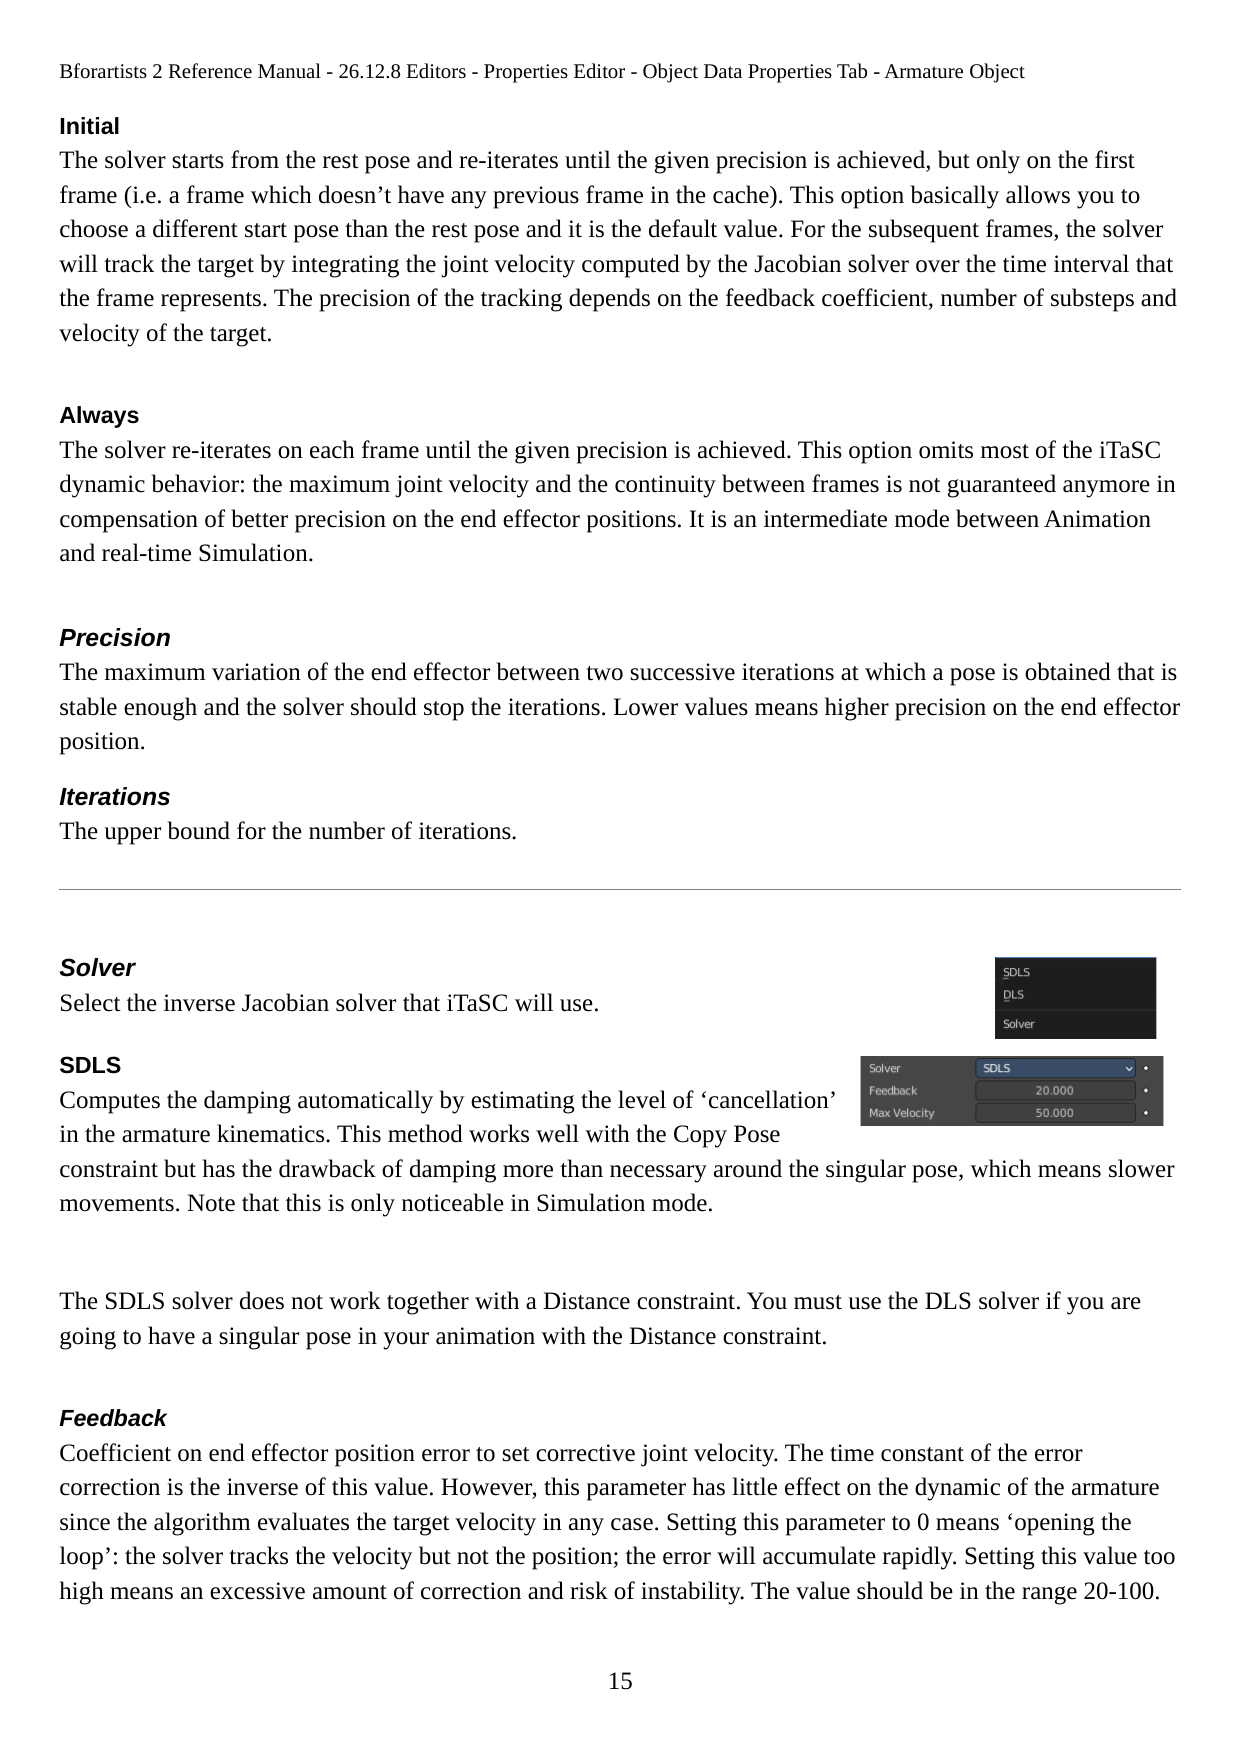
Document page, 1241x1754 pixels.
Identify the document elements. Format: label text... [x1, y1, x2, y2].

text Computes the damping automatically by estimating the level of ‘cancellation’ in the armature kinematics. This method works well with the Copy Pose constraint but has the drawback of damping more than necessary around the singular pose, which means slower movements. Note that this is only noticeable in Simulation mode. [59, 1085, 1181, 1217]
text Select the inverse Jacobian solver that iTaSC will use. [59, 988, 995, 1017]
text Coefficient on end effector position error to set corrective joint velocity. The time constant of the error correction is the inverse of this value. However, this parameter has little effect on the dynamic of the armature since the algorithm evaluates the target velocity in any case. Setting this parameter to 0 means ‘opening the loop’: the solver tracks the velocity but not the position; the error will accumulate rapidly. Setting this value too high means an excessive amount of correction and risk of instability. The value should be in the range 20-100. [59, 1438, 1181, 1604]
subtitle Always [59, 402, 1181, 429]
subtitle Feedback [59, 1405, 1181, 1432]
subtitle Initial [59, 113, 1181, 139]
text The upper bound for the number of iterations. [59, 816, 1181, 845]
picture [860, 1056, 1164, 1126]
text The solver starts from the rest pose and re-iterates until the given precision is achieved, but only on the first frame (i.e. a frame which doesn’t have any previous frame in the cache). This option basically allows you to choose a different start pose than the rest pose and it is the default value. For the subsequent frames, the solver will track the target by integrating the joint velocity computed by the Jacobian solver over the time interval that the frame represents. The precision of the tracking depends on the feedback coefficient, number of substeps and velocity of the target. [59, 146, 1181, 347]
picture [995, 957, 1157, 1039]
subtitle Solver [59, 953, 1181, 982]
subtitle Iterations [59, 782, 1181, 810]
text The SDLS solver does not work together with a Distance constraint. You must use the DLS solver if you are going to have a singular pose in your animation with the Distance constraint. [59, 1286, 1181, 1349]
subtitle SDLS [59, 1052, 1181, 1078]
subtitle Precision [59, 623, 1181, 651]
text The solver re-iterates on each frame until the given precision is achieved. This option omits most of the iTaSC dynamic behavior: the maximum joint velocity and the continuity between frames is not guaranteed anymore in compensation of better precision on the end effector positions. It is an intermediate mode between Animation and real-time Simulation. [59, 435, 1181, 567]
text The maximum variation of the end effector between two successive iterations at which a pose is obtained that is stable enough and the solver should stop the iterations. Lower values means higher precision on the end effector position. [59, 657, 1181, 755]
